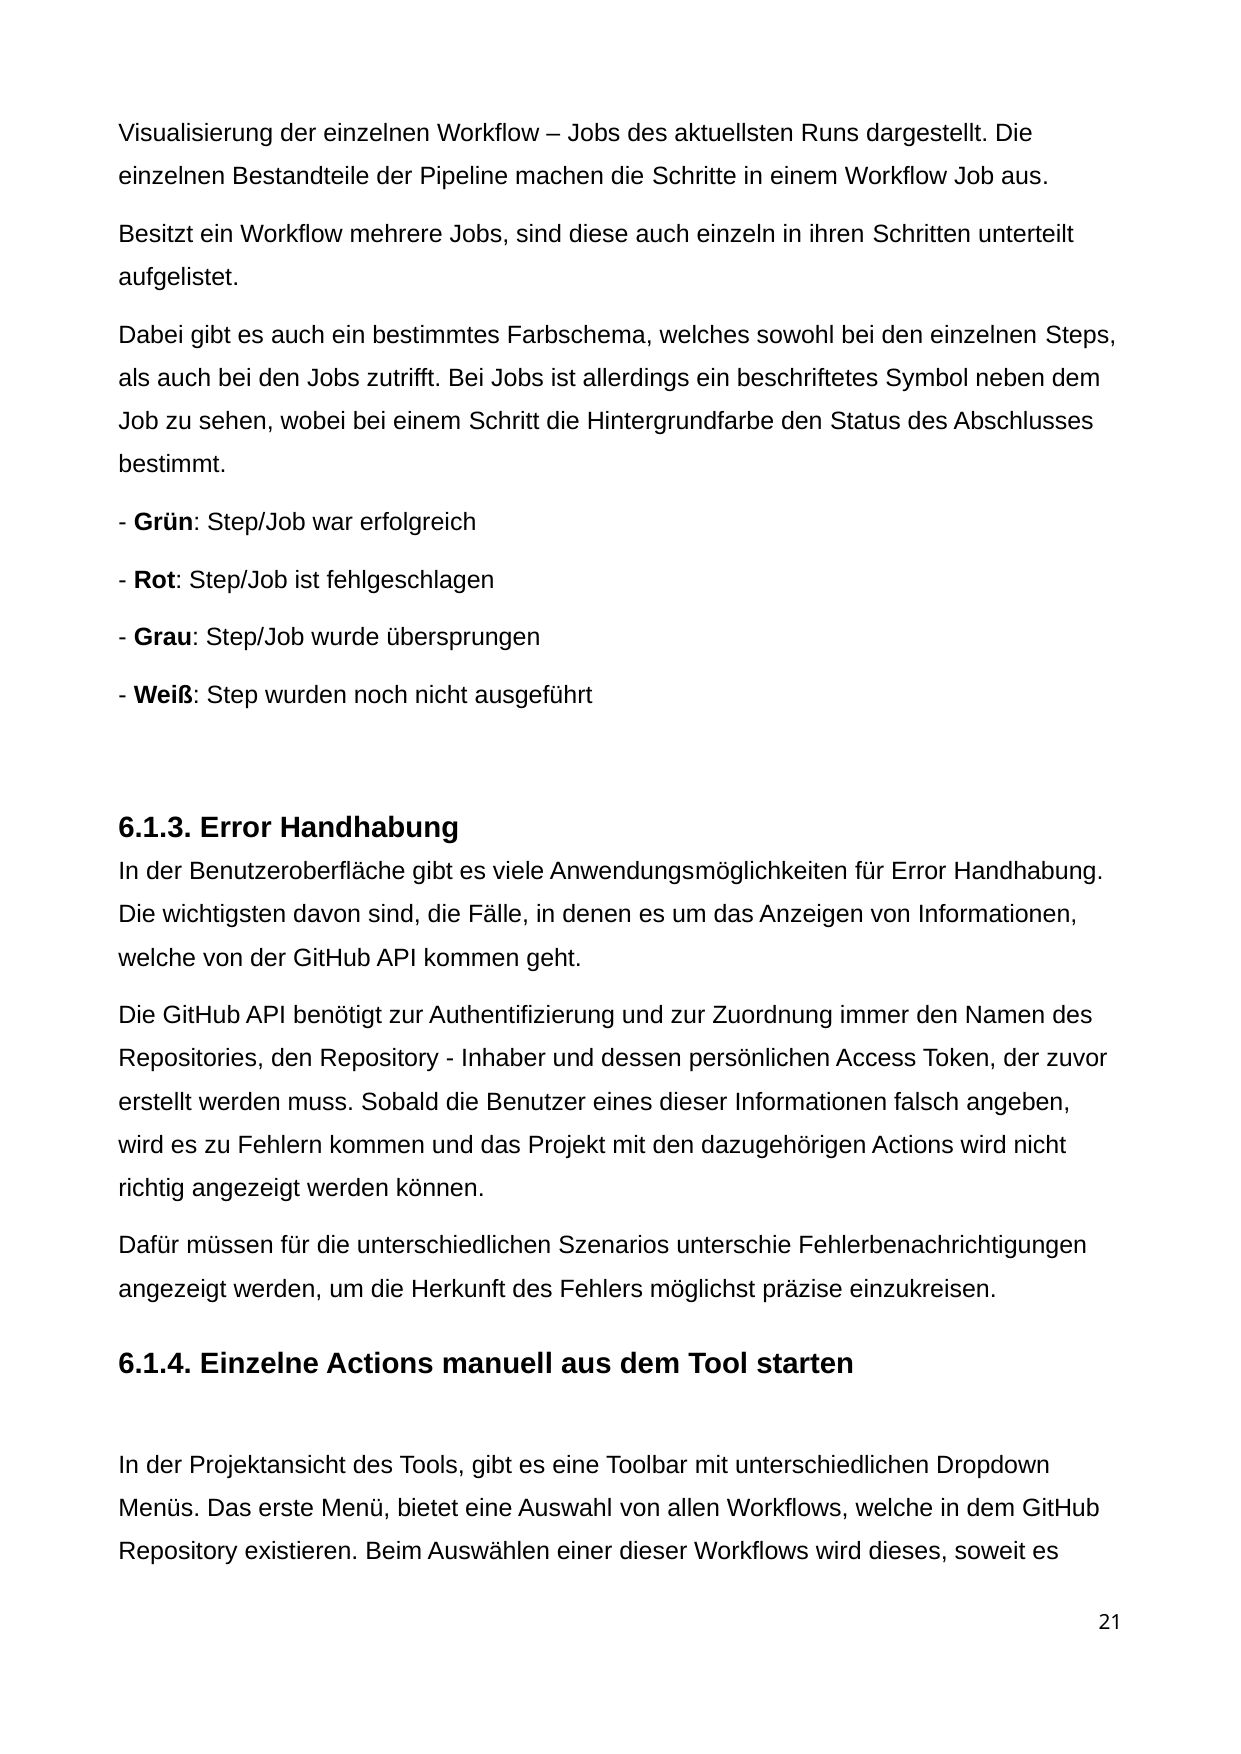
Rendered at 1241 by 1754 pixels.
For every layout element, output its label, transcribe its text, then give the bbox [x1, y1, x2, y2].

text Dabei gibt es auch ein bestimmtes Farbschema, welches sowohl bei den einzelnen Steps, als auch bei den Jobs zutrifft. Bei Jobs ist allerdings ein beschriftetes Symbol neben dem Job zu sehen, wobei bei einem Schritt die Hintergrundfarbe den Status des Abschlusses bestimmt. [118, 320, 1122, 478]
text Dafür müssen für die unterschiedlichen Szenarios unterschie Fehlerbenachrichtigungen angezeigt werden, um die Herkunft des Fehlers möglichst präzise einzukreisen. [118, 1230, 1122, 1302]
text Die GitHub API benötigt zur Authentifizierung und zur Zuordnung immer den Namen des Repositories, den Repository - Inhaber und dessen persönlichen Access Token, der zuvor erstellt werden muss. Sobald die Benutzer eines dieser Informationen falsch angeben, wird es zu Fehlern kommen und das Projekt mit den dazugehörigen Actions wird nicht richtig angezeigt werden können. [118, 1000, 1122, 1201]
text - Rot: Step/Job ist fehlgeschlagen [118, 564, 1122, 593]
text - Weiß: Step wurden noch nicht ausgeführt [118, 680, 1122, 709]
text In der Projektansicht des Tools, gibt es eine Toolbar mit unterschiedlichen Dropdown Menüs. Das erste Menü, bietet eine Auswahl von allen Workflows, welche in dem GitHub Repository existieren. Beim Auswählen einer dieser Workflows wird dieses, soweit es [118, 1450, 1122, 1565]
text In der Benutzeroberfläche gibt es viele Anwendungsmöglichkeiten für Error Handhabung. Die wichtigsten davon sind, die Fälle, in denen es um das Anzeigen von Informationen, welche von der GitHub API kommen geht. [118, 856, 1122, 971]
text - Grau: Step/Job wurde übersprungen [118, 622, 1122, 651]
subtitle 6.1.4. Einzelne Actions manuell aus dem Tool starten [118, 1346, 1122, 1379]
subtitle 6.1.3. Error Handhabung [118, 810, 1122, 844]
text - Grün: Step/Job war erfolgreich [118, 507, 1122, 536]
text Visualisierung der einzelnen Workflow – Jobs des aktuellsten Runs dargestellt. Die einzelnen Bestandteile der Pipeline machen die Schritte in einem Workflow Job aus. [118, 118, 1122, 190]
text Besitzt ein Workflow mehrere Jobs, sind diese auch einzeln in ihren Schritten unterteilt aufgelistet. [118, 219, 1122, 291]
